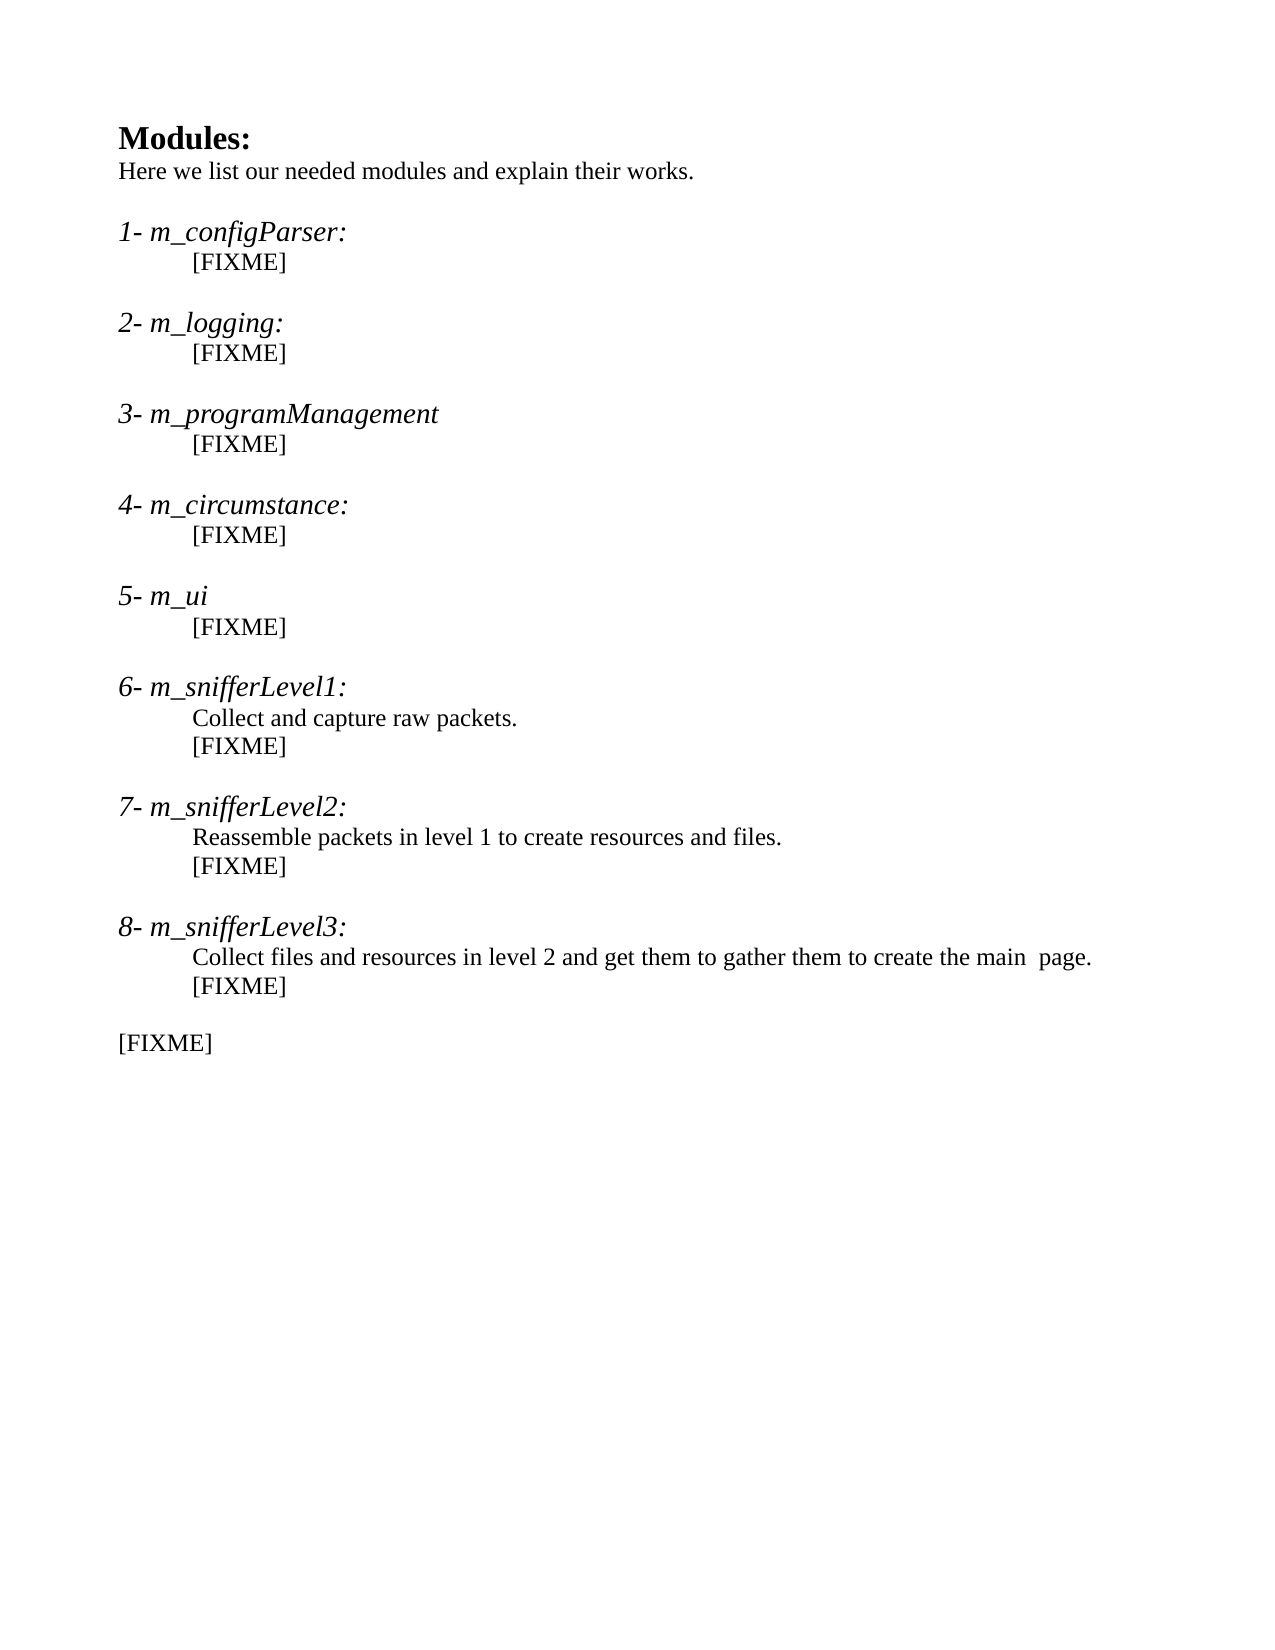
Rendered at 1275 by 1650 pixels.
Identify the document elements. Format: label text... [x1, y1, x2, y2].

text Collect and capture raw packets. [118, 703, 1157, 731]
text 8- m_snifferLevel3: [118, 909, 1157, 942]
text Here we list our needed modules and explain their works. [118, 156, 1157, 185]
text 2- m_logging: [118, 305, 1157, 338]
text [FIXME] [118, 851, 1157, 880]
text 4- m_circumstance: [118, 487, 1157, 521]
text [FIXME] [118, 521, 1157, 549]
text 6- m_snifferLevel1: [118, 669, 1157, 703]
text Modules: [118, 118, 1157, 156]
text [FIXME] [118, 612, 1157, 640]
text [FIXME] [118, 247, 1157, 276]
text 7- m_snifferLevel2: [118, 789, 1157, 822]
text [FIXME] [118, 338, 1157, 367]
text [FIXME] [118, 1028, 1157, 1057]
text [FIXME] [118, 429, 1157, 458]
text 1- m_configParser: [118, 214, 1157, 247]
text Reassemble packets in level 1 to create resources and files. [118, 822, 1157, 851]
text [FIXME] [118, 731, 1157, 760]
text Collect files and resources in level 2 and get them to gather them to create the main page. [118, 942, 1157, 971]
text [FIXME] [118, 971, 1157, 1000]
text 5- m_ui [118, 578, 1157, 612]
text 3- m_programManagement [118, 396, 1157, 429]
